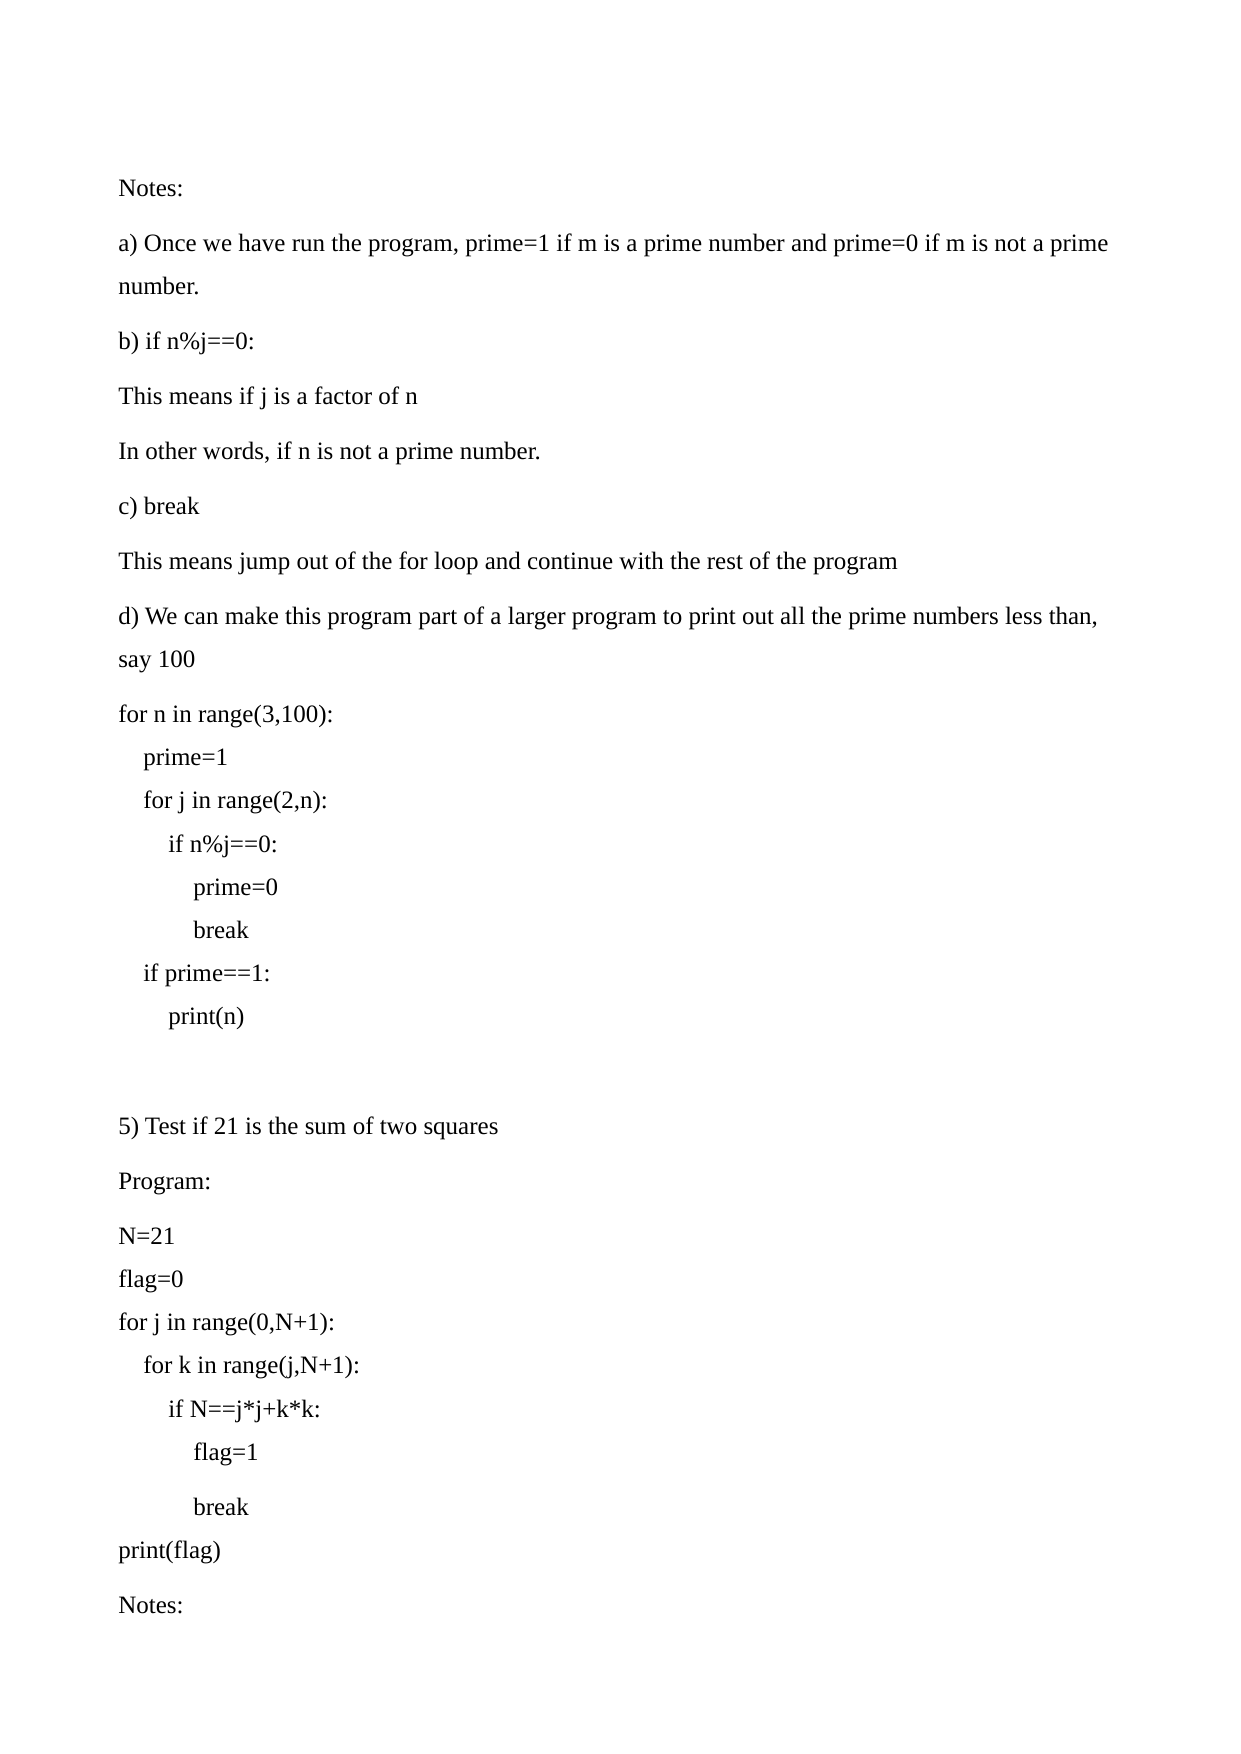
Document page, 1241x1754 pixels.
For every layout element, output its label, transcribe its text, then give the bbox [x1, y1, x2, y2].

text Notes: [118, 1590, 1122, 1619]
text break print(flag) [118, 1492, 1122, 1564]
text N=21 flag=0 for j in range(0,N+1): for k in range(j,N+1): if N==j*j+k*k: flag=1 [118, 1221, 1122, 1466]
text c) break [118, 491, 1122, 520]
text 5) Test if 21 is the sum of two squares [118, 1111, 1122, 1140]
text Program: [118, 1166, 1122, 1195]
text Notes: [118, 173, 1122, 202]
text This means if j is a factor of n [118, 381, 1122, 410]
text for n in range(3,100): prime=1 for j in range(2,n): if n%j==0: prime=0 break if prime==1: print(n) [118, 699, 1122, 1030]
text b) if n%j==0: [118, 326, 1122, 355]
text d) We can make this program part of a larger program to print out all the prime numbers less than, say 100 [118, 601, 1122, 673]
text a) Once we have run the program, prime=1 if m is a prime number and prime=0 if m is not a prime number. [118, 228, 1122, 300]
text In other words, if n is not a prime number. [118, 436, 1122, 465]
text This means jump out of the for loop and continue with the rest of the program [118, 546, 1122, 575]
